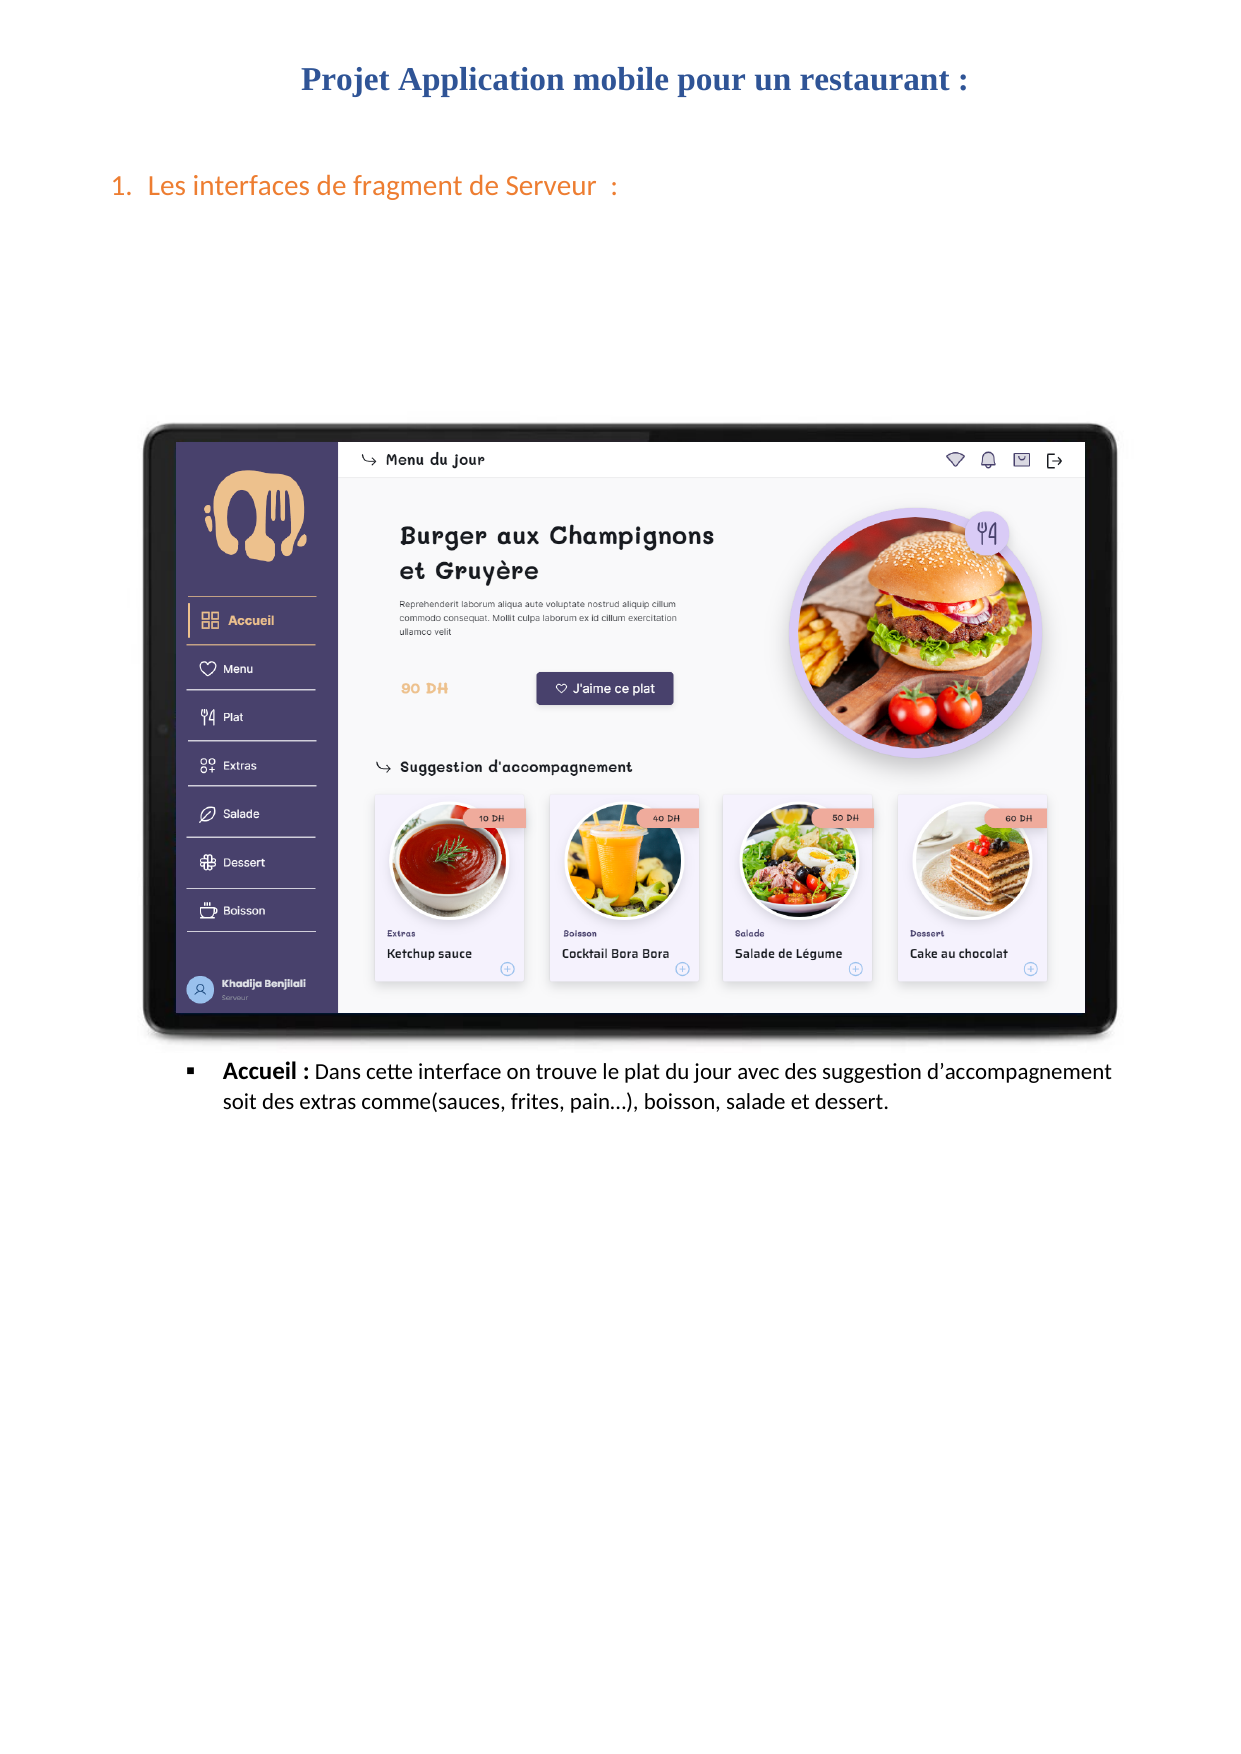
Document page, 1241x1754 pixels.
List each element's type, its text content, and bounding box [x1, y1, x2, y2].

text Projet Application mobile pour un restaurant : [148, 59, 1122, 97]
list [185, 376, 1122, 400]
list Les interfaces de fragment de Serveur : [110, 167, 1122, 202]
list Accueil : Dans cette interface on trouve le plat du jour avec des suggestion d’accompagnement soit des extras comme(sauces, frites, pain…), boisson, salade et dessert. [185, 1053, 1122, 1115]
